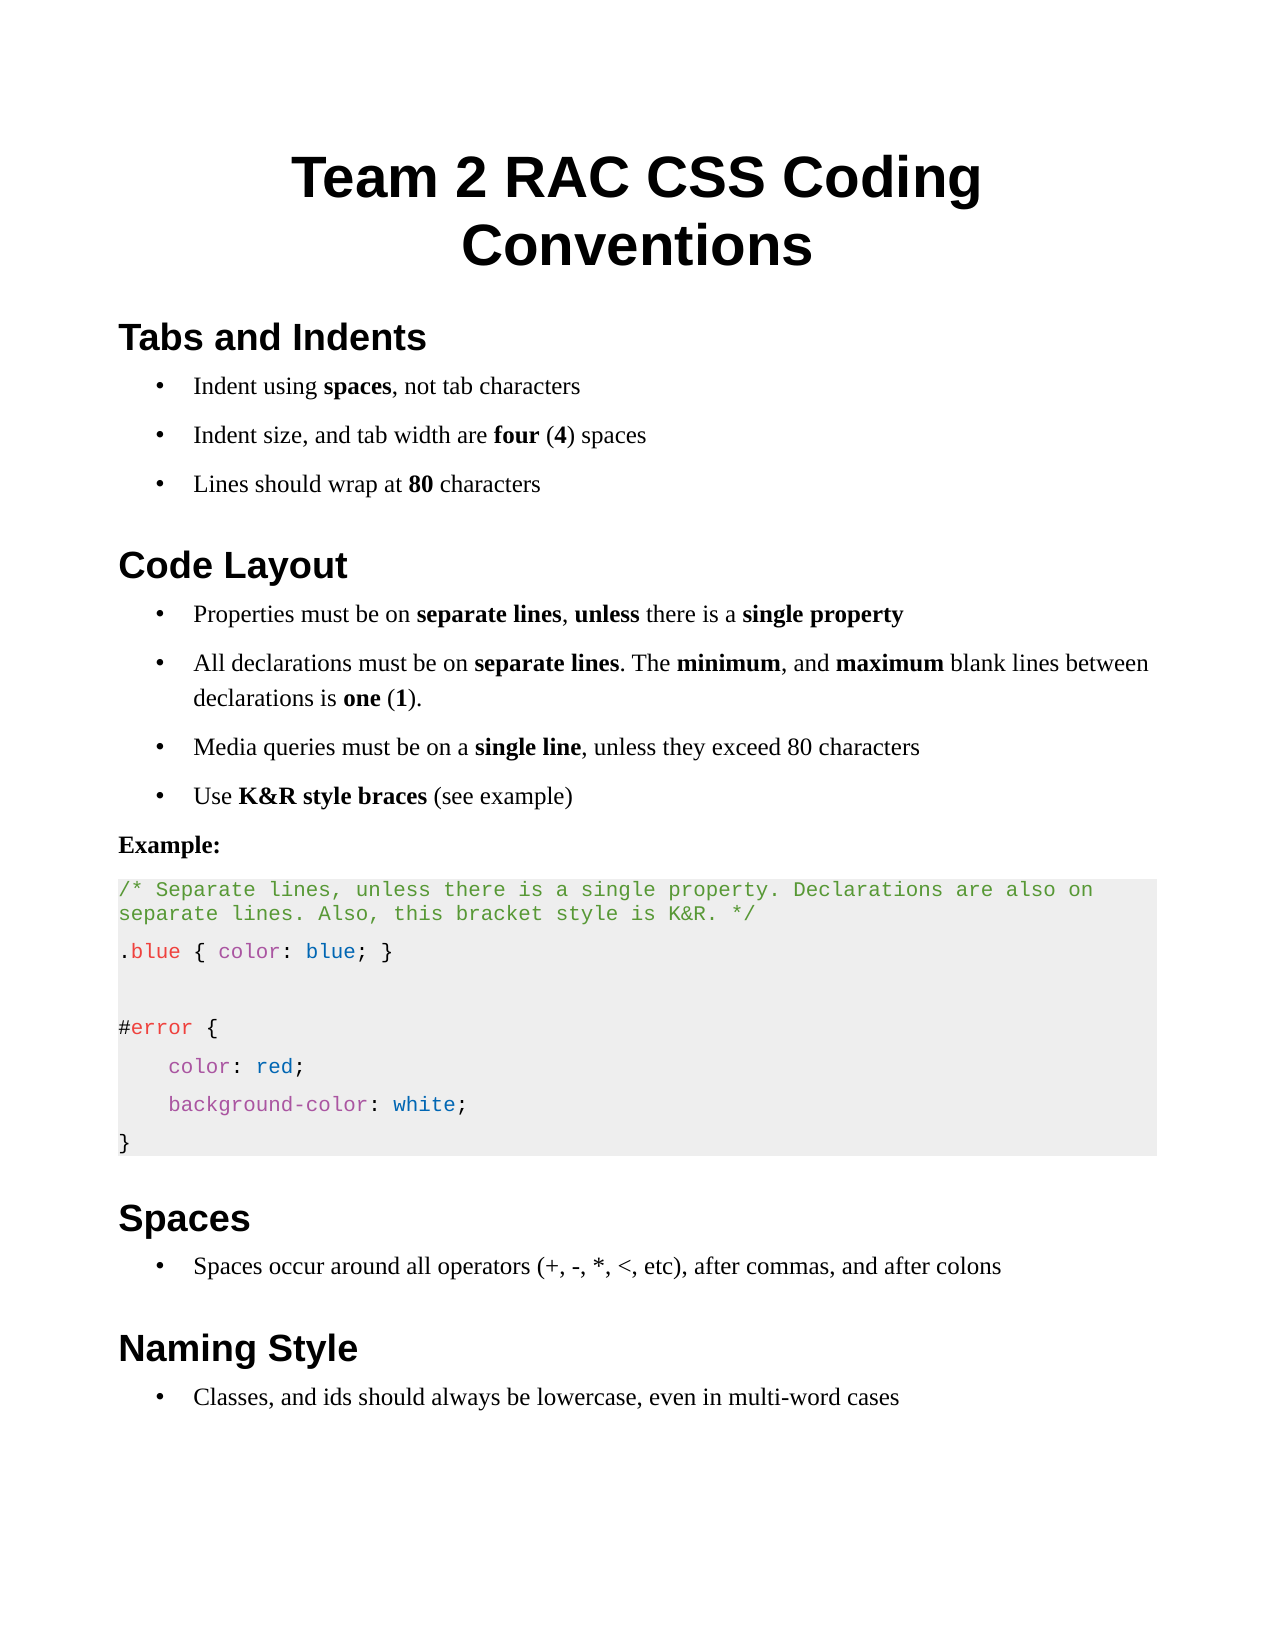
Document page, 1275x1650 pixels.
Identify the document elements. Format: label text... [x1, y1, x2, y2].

text } [118, 1132, 1157, 1156]
text background-color: white; [118, 1094, 1157, 1117]
text Example: [118, 830, 1157, 859]
subtitle Tabs and Indents [118, 315, 1157, 358]
text color: red; [118, 1056, 1157, 1079]
list Properties must be on separate lines, unless there is a single property [156, 599, 1157, 628]
list All declarations must be on separate lines. The minimum, and maximum blank lines between declarations is one (1). [156, 648, 1157, 712]
list Classes, and ids should always be lowercase, even in multi-word cases [156, 1382, 1157, 1410]
text /* Separate lines, unless there is a single property. Declarations are also on separate lines. Also, this bracket style is K&R. */ [118, 879, 1157, 926]
title Team 2 RAC CSS Coding Conventions [118, 143, 1157, 277]
subtitle Code Layout [118, 543, 1157, 587]
list Use K&R style braces (see example) [156, 781, 1157, 810]
text .blue { color: blue; } [118, 941, 1157, 964]
list Indent size, and tab width are four (4) spaces [156, 420, 1157, 449]
list Spaces occur around all operators (+, -, *, <, etc), after commas, and after colons [156, 1251, 1157, 1280]
text #error { [118, 1017, 1157, 1041]
subtitle Naming Style [118, 1326, 1157, 1369]
list Lines should wrap at 80 characters [156, 469, 1157, 498]
list Indent using spaces, not tab characters [156, 371, 1157, 400]
subtitle Spaces [118, 1195, 1157, 1239]
list Media queries must be on a single line, unless they exceed 80 characters [156, 732, 1157, 761]
